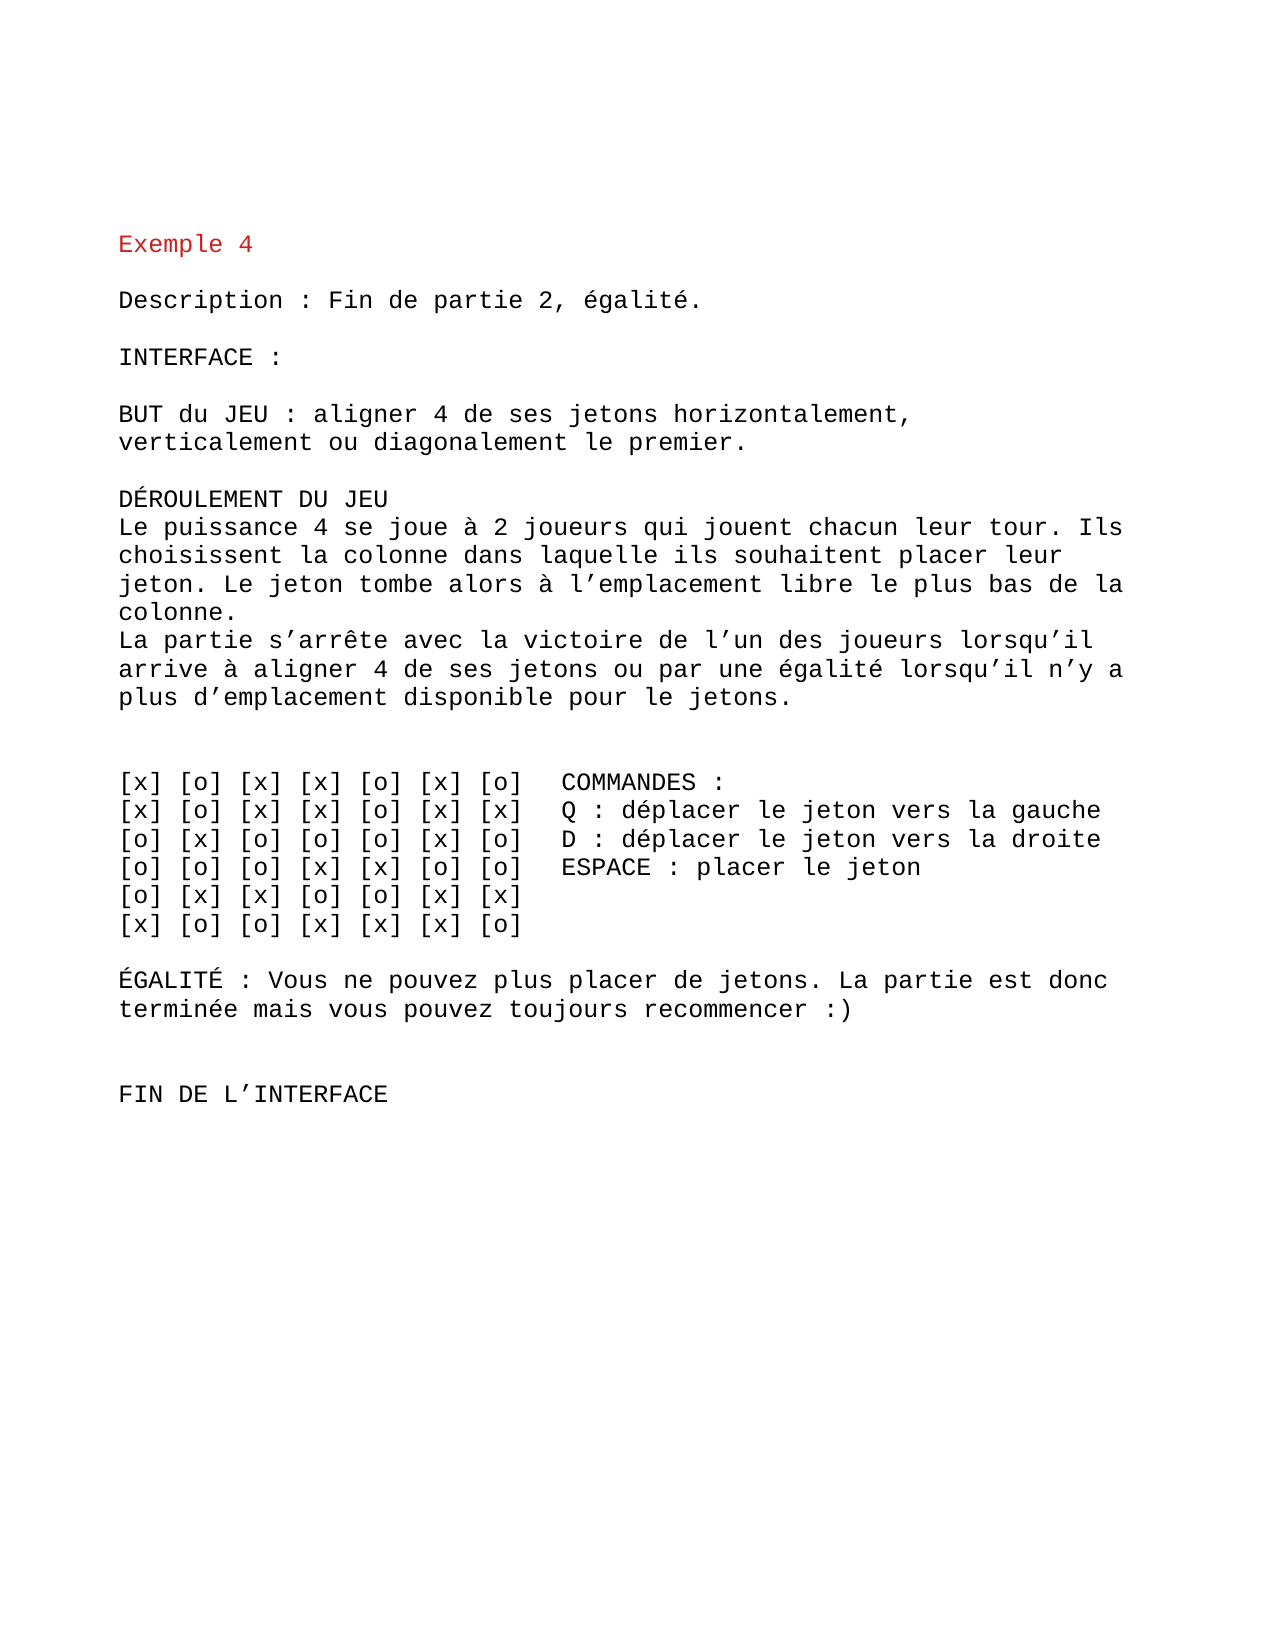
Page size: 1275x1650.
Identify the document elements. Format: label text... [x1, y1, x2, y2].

text DÉROULEMENT DU JEU [118, 486, 1157, 515]
text verticalement ou diagonalement le premier. [118, 430, 1157, 458]
text [x] [o] [o] [x] [x] [x] [o] [118, 911, 1157, 940]
text Le puissance 4 se joue à 2 joueurs qui jouent chacun leur tour. Ils choisissent la colonne dans laquelle ils souhaitent placer leur jeton. Le jeton tombe alors à l’emplacement libre le plus bas de la colonne. [118, 515, 1157, 628]
text La partie s’arrête avec la victoire de l’un des joueurs lorsqu’il arrive à aligner 4 de ses jetons ou par une égalité lorsqu’il n’y a plus d’emplacement disponible pour le jetons. [118, 628, 1157, 713]
text [o] [o] [o] [x] [x] [o] [o] ESPACE : placer le jeton [118, 855, 1157, 883]
text Description : Fin de partie 2, égalité. [118, 288, 1157, 316]
text [x] [o] [x] [x] [o] [x] [o] COMMANDES : [118, 770, 1157, 798]
text [o] [x] [x] [o] [o] [x] [x] [118, 883, 1157, 911]
text FIN DE L’INTERFACE [118, 1081, 1157, 1110]
text BUT du JEU : aligner 4 de ses jetons horizontalement, [118, 401, 1157, 430]
text [o] [x] [o] [o] [o] [x] [o] D : déplacer le jeton vers la droite [118, 826, 1157, 855]
text ÉGALITÉ : Vous ne pouvez plus placer de jetons. La partie est donc terminée mais vous pouvez toujours recommencer :) [118, 968, 1157, 1025]
text Exemple 4 [118, 231, 1157, 260]
text [x] [o] [x] [x] [o] [x] [x] Q : déplacer le jeton vers la gauche [118, 798, 1157, 826]
text INTERFACE : [118, 345, 1157, 373]
